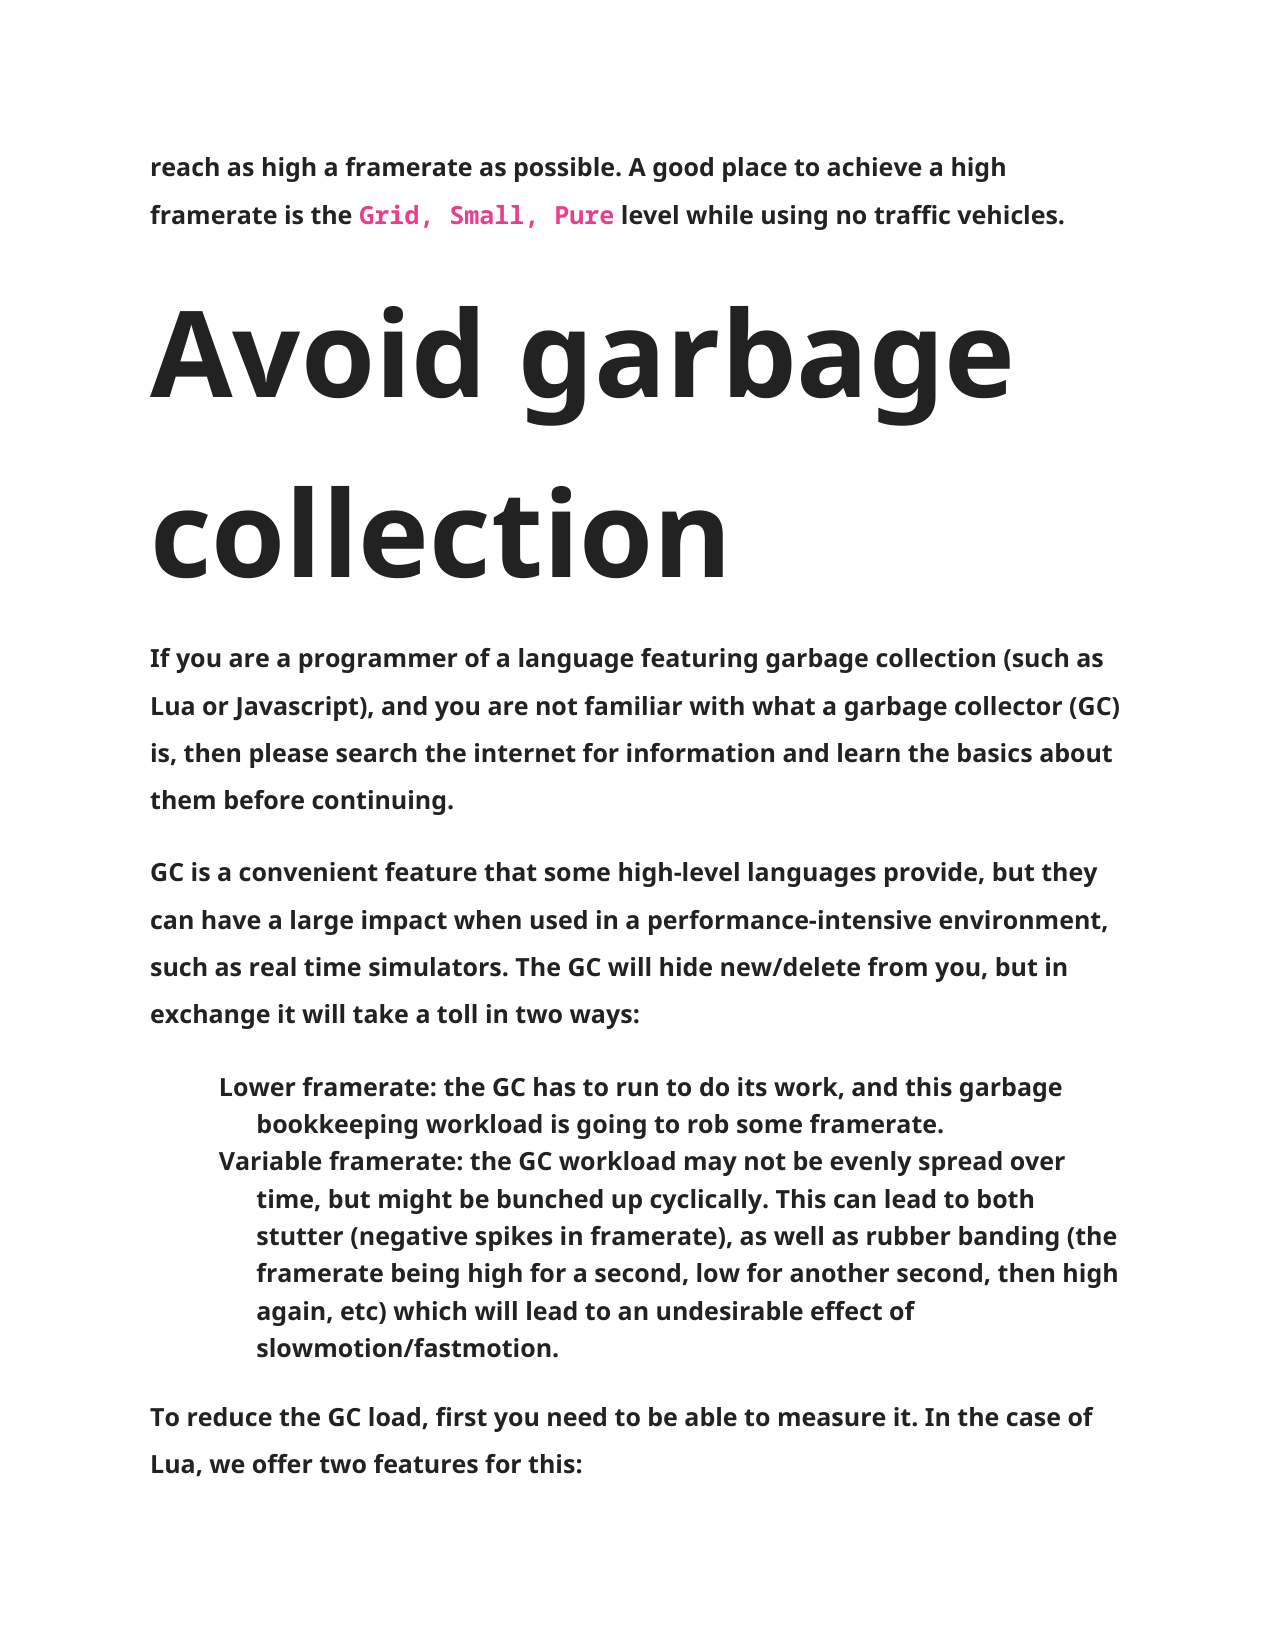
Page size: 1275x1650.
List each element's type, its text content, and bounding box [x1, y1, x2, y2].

subtitle Variable framerate: the GC workload may not be evenly spread over time, but might be bunched up cyclically. This can lead to both stutter (negative spikes in framerate), as well as rubber banding (the framerate being high for a second, low for another second, then high again, etc) which will lead to an undesirable effect of slowmotion/fastmotion. [219, 1144, 1125, 1365]
subtitle If you are a programmer of a language featuring garbage collection (such as Lua or Javascript), and you are not familiar with what a garbage collector (GC) is, then please search the internet for information and learn the basics about them before continuing. [150, 641, 1125, 817]
subtitle reach as high a framerate as possible. A good place to achieve a high framerate is the Grid, Small, Pure level while using no traffic vehicles. [150, 150, 1125, 231]
subtitle To reduce the GC load, first you need to be able to measure it. In the case of Lua, we offer two features for this: [150, 1399, 1125, 1481]
subtitle GC is a convenient feature that some high-level languages provide, but they can have a large impact when used in a performance-intensive environment, such as real time simulators. The GC will hide new/delete from you, but in exchange it will take a toll in two ways: [150, 855, 1125, 1031]
subtitle Lower framerate: the GC has to run to do its work, and this garbage bookkeeping workload is going to rob some framerate. [219, 1069, 1125, 1141]
subtitle Avoid garbage collection [150, 269, 1125, 612]
